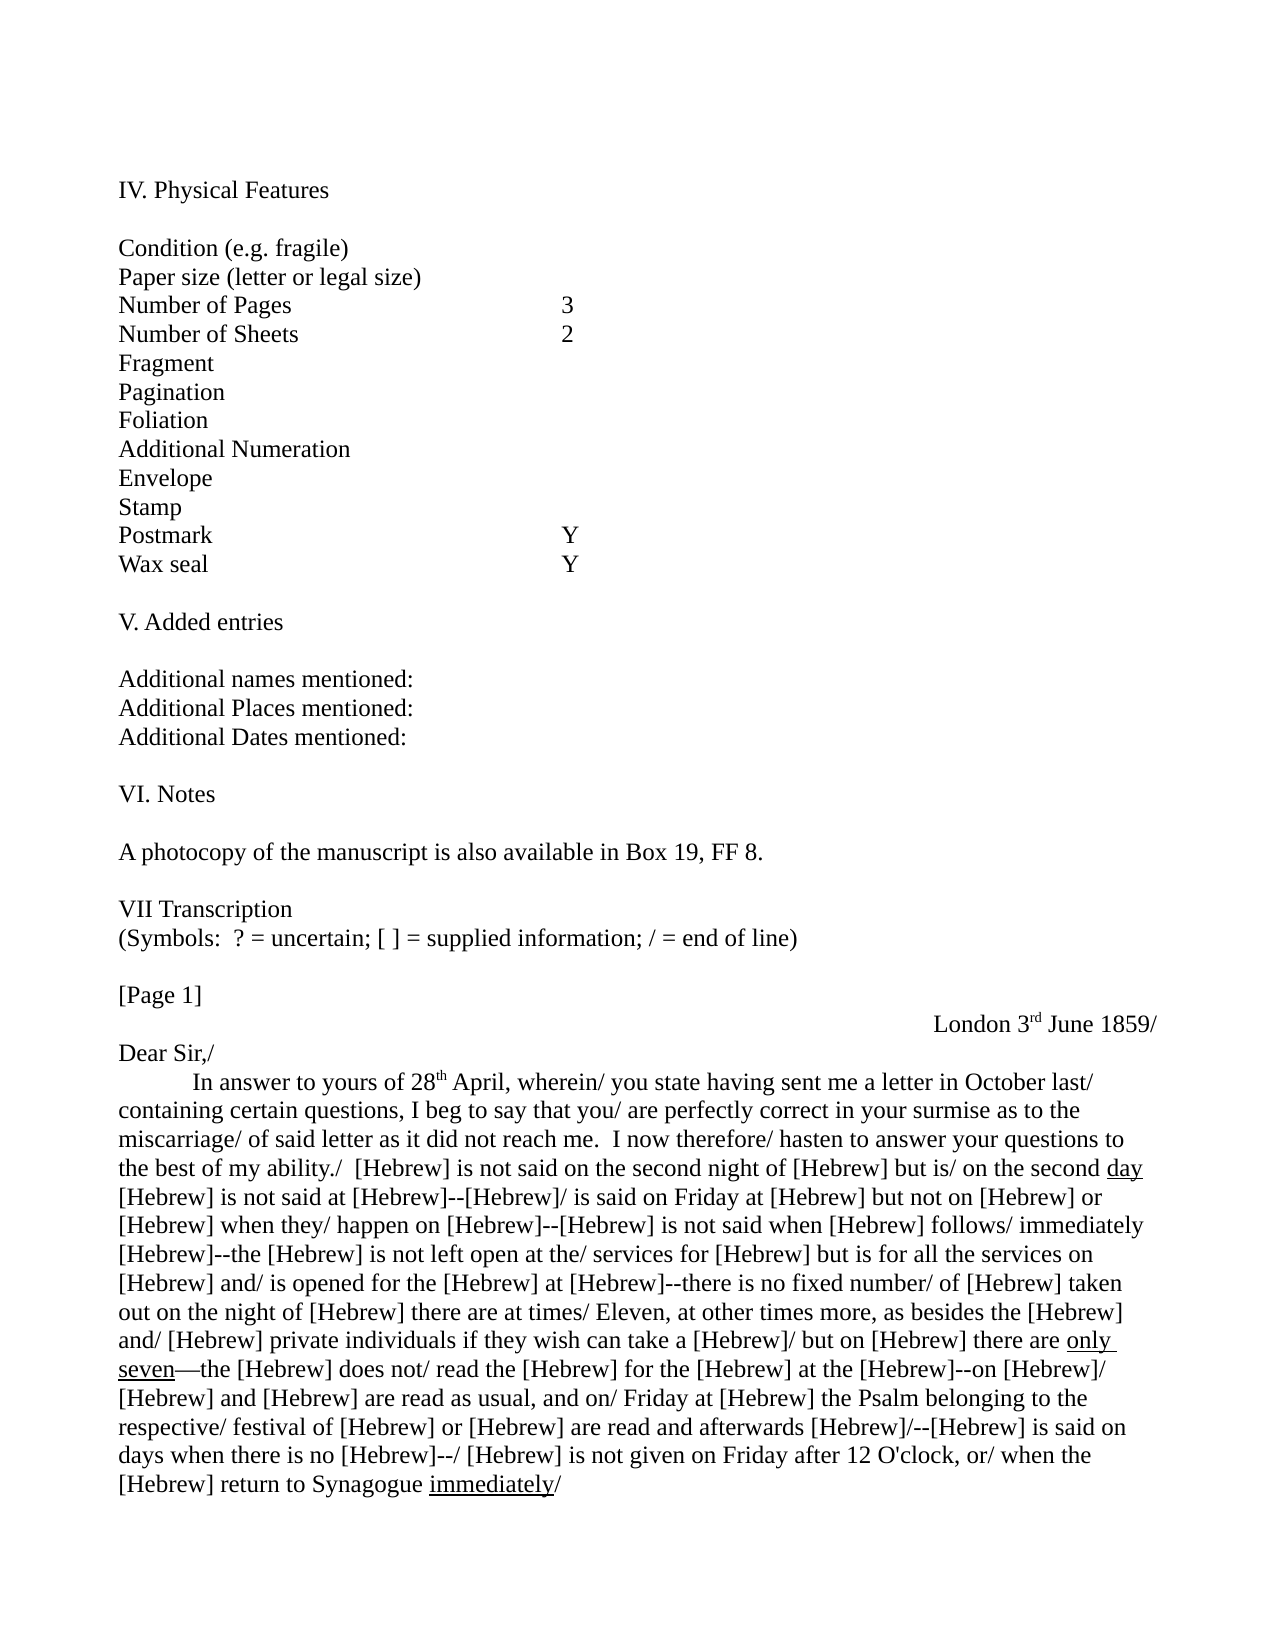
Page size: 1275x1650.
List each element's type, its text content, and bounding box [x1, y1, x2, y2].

text VII Transcription [118, 894, 1157, 923]
text Dear Sir,/ [118, 1038, 1157, 1067]
text A photocopy of the manuscript is also available in Box 19, FF 8. [118, 837, 1157, 866]
text London 3rd June 1859/ [118, 1009, 1157, 1038]
text Additional Numeration [118, 434, 1157, 463]
text In answer to yours of 28th April, wherein/ you state having sent me a letter in October last/ containing certain questions, I beg to say that you/ are perfectly correct in your surmise as to the miscarriage/ of said letter as it did not reach me. I now therefore/ hasten to answer your questions to the best of my ability./ [Hebrew] is not said on the second night of [Hebrew] but is/ on the second day [Hebrew] is not said at [Hebrew]--[Hebrew]/ is said on Friday at [Hebrew] but not on [Hebrew] or [Hebrew] when they/ happen on [Hebrew]--[Hebrew] is not said when [Hebrew] follows/ immediately [Hebrew]--the [Hebrew] is not left open at the/ services for [Hebrew] but is for all the services on [Hebrew] and/ is opened for the [Hebrew] at [Hebrew]--there is no fixed number/ of [Hebrew] taken out on the night of [Hebrew] there are at times/ Eleven, at other times more, as besides the [Hebrew] and/ [Hebrew] private individuals if they wish can take a [Hebrew]/ but on [Hebrew] there are only seven—the [Hebrew] does not/ read the [Hebrew] for the [Hebrew] at the [Hebrew]--on [Hebrew]/ [Hebrew] and [Hebrew] are read as usual, and on/ Friday at [Hebrew] the Psalm belonging to the respective/ festival of [Hebrew] or [Hebrew] are read and afterwards [Hebrew]/--[Hebrew] is said on days when there is no [Hebrew]--/ [Hebrew] is not given on Friday after 12 O'clock, or/ when the [Hebrew] return to Synagogue immediately/ [118, 1067, 1157, 1498]
text Stamp [118, 492, 1157, 521]
text Paper size (letter or legal size) [118, 262, 1157, 291]
text Pagination [118, 377, 1157, 406]
text [Page 1] [118, 981, 1157, 1009]
text Foliation [118, 406, 1157, 434]
text V. Added entries [118, 607, 1157, 636]
text Postmark Y [118, 521, 1157, 549]
text Additional Dates mentioned: [118, 722, 1157, 751]
text (Symbols: ? = uncertain; [ ] = supplied information; / = end of line) [118, 923, 1157, 952]
text Wax seal Y [118, 549, 1157, 578]
text Additional names mentioned: [118, 664, 1157, 693]
text VI. Notes [118, 779, 1157, 808]
text Fragment [118, 348, 1157, 377]
text Condition (e.g. fragile) [118, 233, 1157, 262]
text Envelope [118, 463, 1157, 492]
text Number of Pages 3 [118, 291, 1157, 319]
text Additional Places mentioned: [118, 693, 1157, 722]
text IV. Physical Features [118, 176, 1157, 204]
text Number of Sheets 2 [118, 319, 1157, 348]
